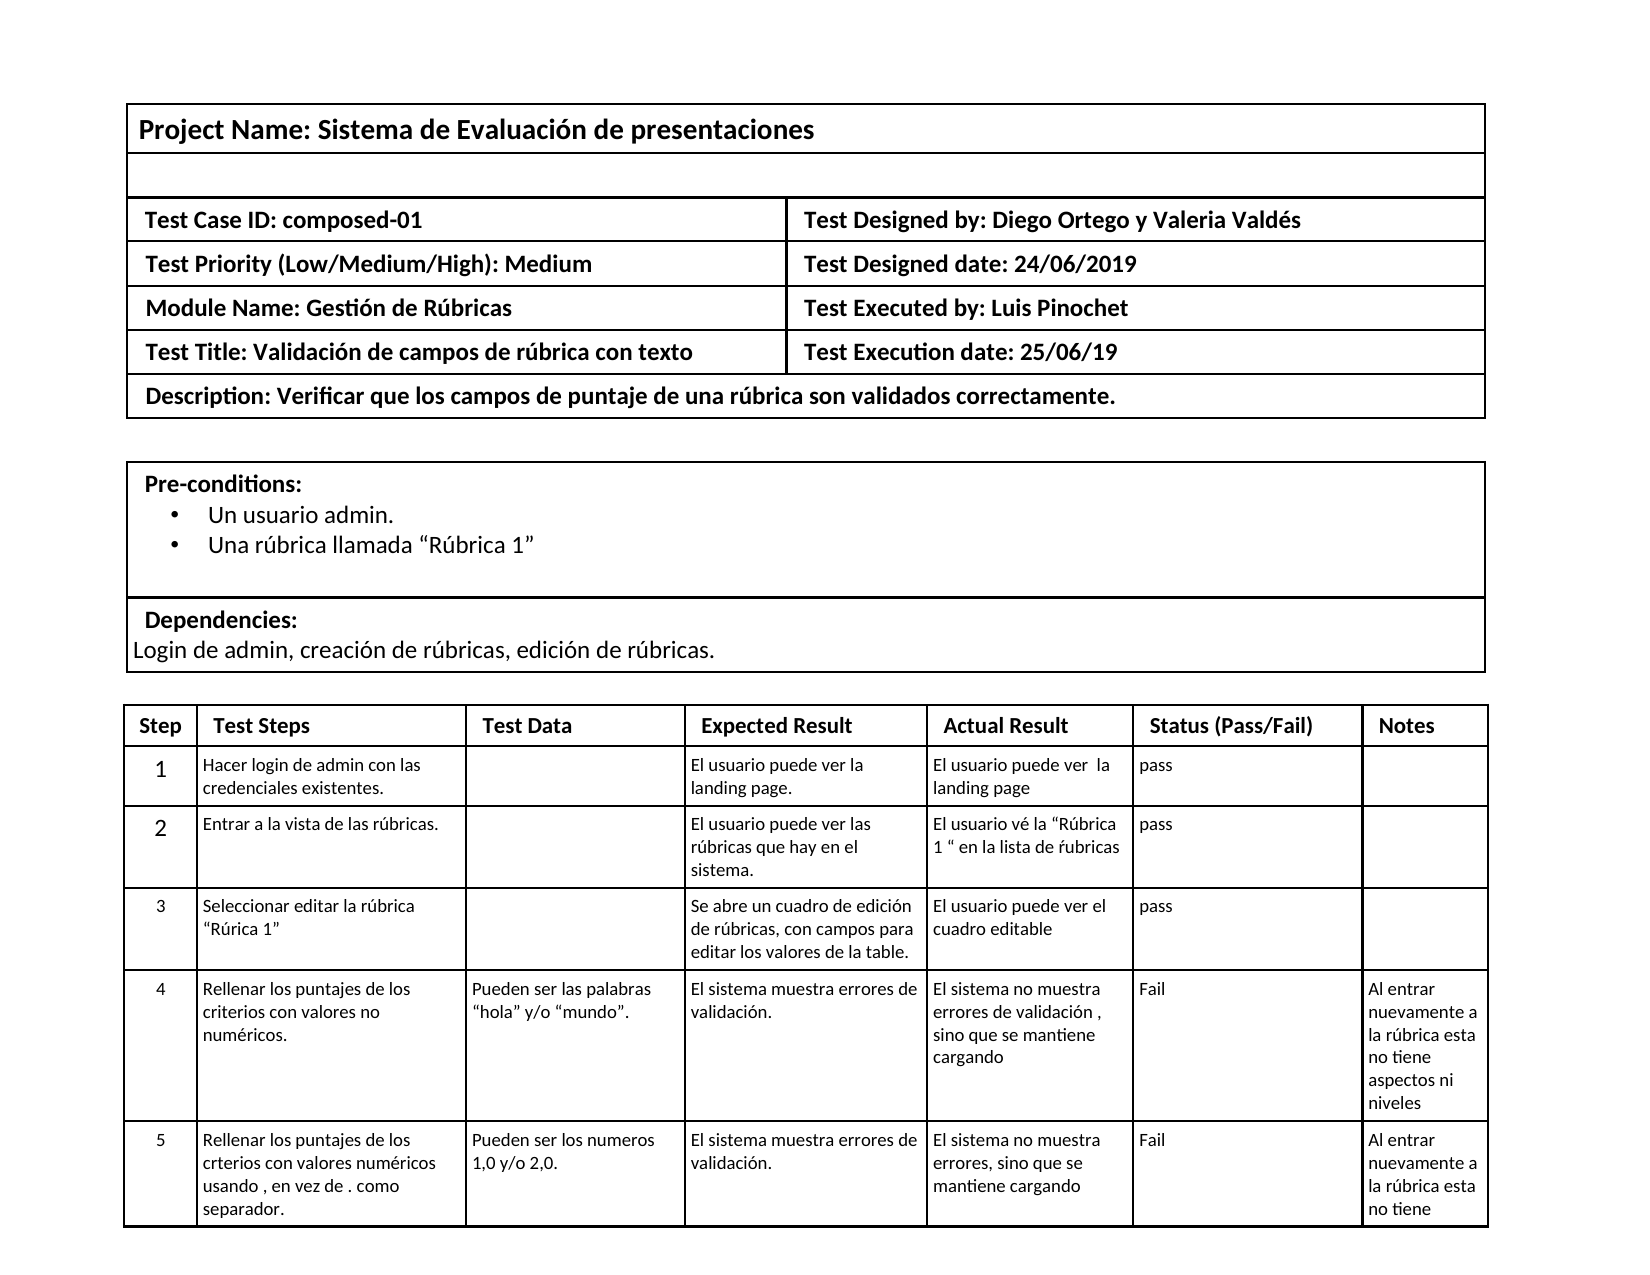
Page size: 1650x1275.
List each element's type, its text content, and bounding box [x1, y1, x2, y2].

table_cell El usuario vé la “Rúbrica 1 “ en la lista de ŕubricas [928, 807, 1132, 887]
table_cell El usuario puede ver la landing page. [686, 747, 926, 804]
table_cell Rellenar los puntajes de los criterios con valores no numéricos. [198, 971, 465, 1120]
table_cell Seleccionar editar la rúbrica “Rúrica 1” [198, 889, 465, 969]
table_cell Test Priority (Low/Medium/High): Medium [128, 242, 785, 284]
table_cell Fail [1134, 971, 1361, 1120]
table_cell Rellenar los puntajes de los crterios con valores numéricos usando , en vez de . como separador. [198, 1122, 465, 1225]
table_cell pass [1134, 747, 1361, 804]
table_cell El usuario puede ver el cuadro editable [928, 889, 1132, 969]
table_cell [467, 807, 684, 887]
table_cell [127, 419, 1485, 461]
table_header Status (Pass/Fail) [1134, 706, 1361, 745]
table_cell pass [1134, 807, 1361, 887]
table_cell El sistema no muestra errores, sino que se mantiene cargando [928, 1122, 1132, 1225]
table_cell Description: Verificar que los campos de puntaje de una rúbrica son validados correctamente. [128, 375, 1484, 417]
table_cell Dependencies: Login de admin, creación de rúbricas, edición de rúbricas. [128, 599, 1484, 671]
table_cell [467, 747, 684, 804]
table_cell Se abre un cuadro de edición de rúbricas, con campos para editar los valores de la table. [686, 889, 926, 969]
table_header Step [125, 706, 196, 745]
table_header Actual Result [928, 706, 1132, 745]
table_cell pass [1134, 889, 1361, 969]
table_header Notes [1364, 706, 1487, 745]
table_cell 3 [125, 889, 196, 969]
table_cell Pueden ser las palabras “hola” y/o “mundo”. [467, 971, 684, 1120]
table_cell Test Designed by: Diego Ortego y Valeria Valdés [788, 199, 1484, 240]
table_cell El sistema muestra errores de validación. [686, 971, 926, 1120]
table_cell [1364, 807, 1487, 887]
table_cell 5 [125, 1122, 196, 1225]
table_cell Al entrar nuevamente a la rúbrica esta no tiene aspectos ni niveles [1364, 971, 1487, 1120]
table_cell Pueden ser los numeros 1,0 y/o 2,0. [467, 1122, 684, 1225]
table_cell Fail [1134, 1122, 1361, 1225]
table_cell El sistema muestra errores de validación. [686, 1122, 926, 1225]
table_cell Test Designed date: 24/06/2019 [788, 242, 1484, 284]
table_cell 4 [125, 971, 196, 1120]
table_cell [1364, 747, 1487, 804]
table_cell Al entrar nuevamente a la rúbrica esta no tiene [1364, 1122, 1487, 1225]
table_header Expected Result [686, 706, 926, 745]
table_cell Hacer login de admin con las credenciales existentes. [198, 747, 465, 804]
table_cell El usuario puede ver la landing page [928, 747, 1132, 804]
table_cell Test Executed by: Luis Pinochet [788, 287, 1484, 328]
table_cell [467, 889, 684, 969]
table_cell El usuario puede ver las rúbricas que hay en el sistema. [686, 807, 926, 887]
table_cell Test Title: Validación de campos de rúbrica con texto [128, 331, 785, 373]
table_cell 2 [125, 807, 196, 887]
table_header Test Steps [198, 706, 465, 745]
table_cell Module Name: Gestión de Rúbricas [128, 287, 785, 328]
table_cell Entrar a la vista de las rúbricas. [198, 807, 465, 887]
table_cell 1 [125, 747, 196, 804]
table_cell [1364, 889, 1487, 969]
table_cell Test Execution date: 25/06/19 [788, 331, 1484, 373]
table_header Project Name: Sistema de Evaluación de presentaciones [128, 105, 1484, 152]
table_cell Pre-conditions: Un usuario admin. Una rúbrica llamada “Rúbrica 1” [128, 463, 1484, 596]
table_cell Test Case ID: composed-01 [128, 199, 785, 240]
table_cell El sistema no muestra errores de validación , sino que se mantiene cargando [928, 971, 1132, 1120]
table_cell [128, 154, 1484, 196]
table_header Test Data [467, 706, 684, 745]
